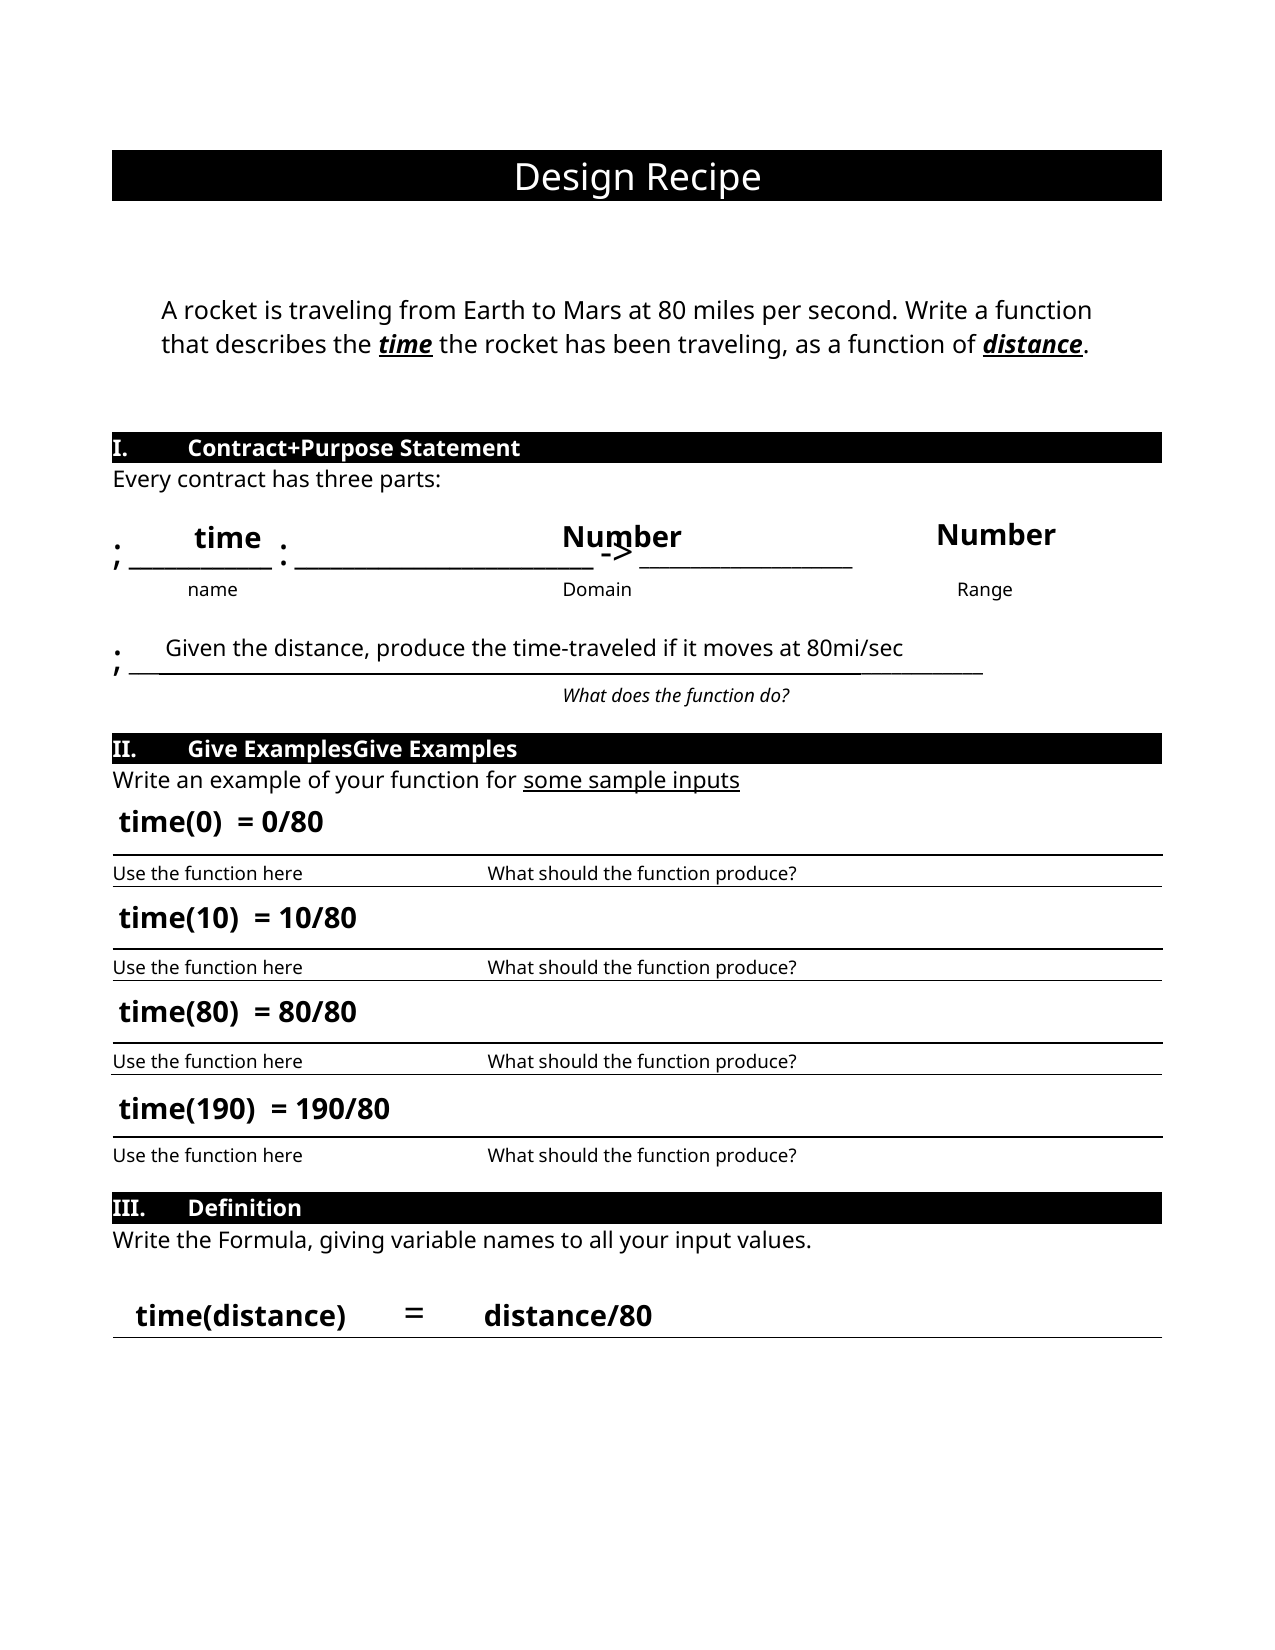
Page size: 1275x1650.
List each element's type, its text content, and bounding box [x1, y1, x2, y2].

list Write the Formula, giving variable names to all your input values. [75, 1224, 1162, 1255]
text Use the function here What should the function produce? [112, 860, 1162, 886]
text Use the function here What should the function produce? [112, 954, 1162, 980]
text A rocket is traveling from Earth to Mars at 80 miles per second. Write a function that describes the time the rocket has been traveling, as a function of distance. [161, 292, 1127, 360]
text Use the function here What should the function produce? [112, 1048, 1162, 1073]
text Write an example of your function for some sample inputs [112, 764, 1162, 795]
subtitle Contract+Purpose Statement [112, 432, 1162, 463]
text time(distance) = distance/80 [112, 1286, 1162, 1337]
text Use the function here What should the function produce? [112, 1142, 1162, 1167]
subtitle Give ExamplesGive Examples [112, 733, 1162, 764]
text What does the function do? [112, 682, 1162, 708]
subtitle Design Recipe [112, 150, 1162, 201]
text name Domain Range [112, 577, 1162, 602]
text ; ____________ : _________________________ -> _____________________ [112, 526, 1162, 577]
subtitle Definition [112, 1192, 1162, 1224]
text ; ____________________________________________________________________________________ [112, 631, 1162, 682]
text Every contract has three parts: [112, 463, 1162, 494]
